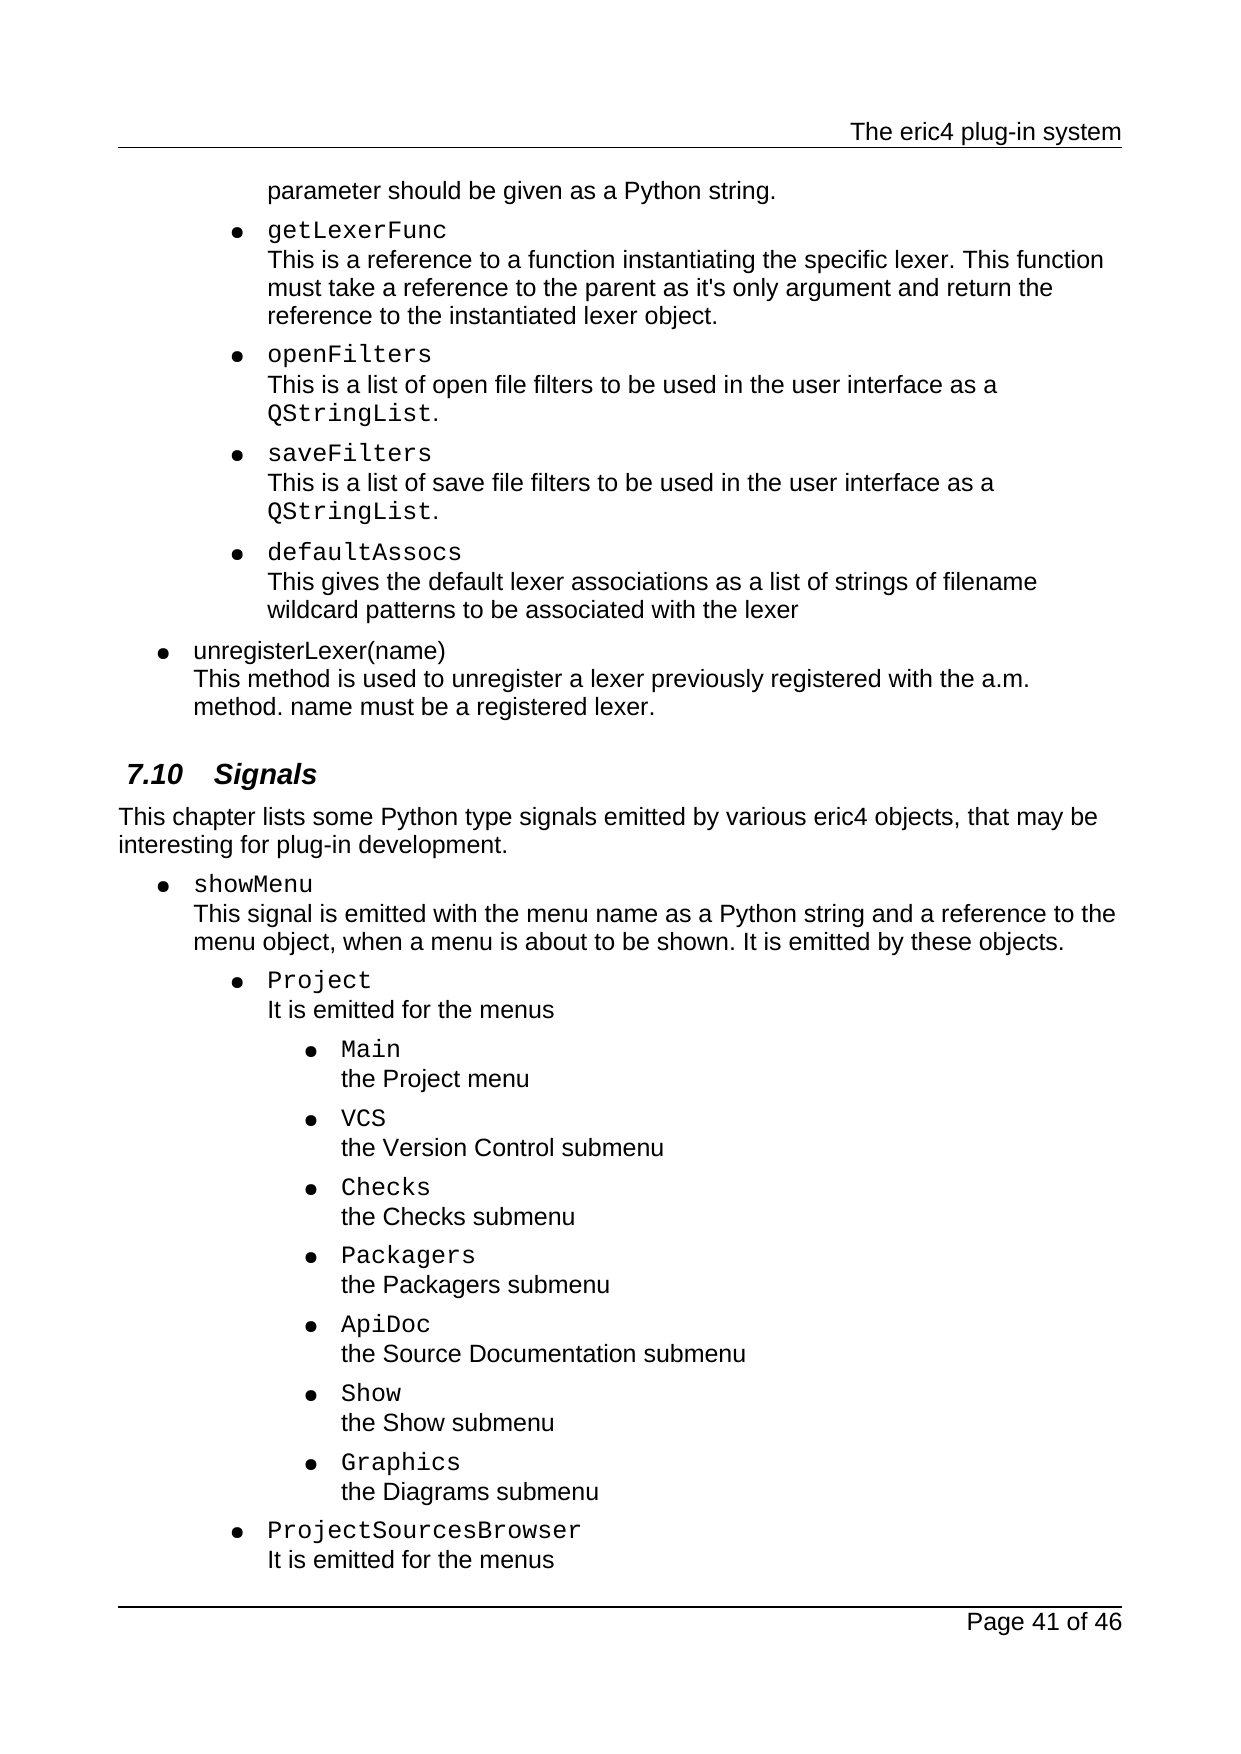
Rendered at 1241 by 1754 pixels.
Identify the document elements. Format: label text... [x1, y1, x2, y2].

list Checks the Checks submenu [303, 1174, 1122, 1230]
list getLexerFunc This is a reference to a function instantiating the specific lexer. This function must take a reference to the parent as it's only argument and return the reference to the instantiated lexer object. [229, 217, 1122, 329]
subtitle Signals [118, 758, 1122, 790]
list Graphics the Diagrams submenu [303, 1449, 1122, 1505]
text This chapter lists some Python type signals emitted by various eric4 objects, that may be interesting for plug-in development. [118, 803, 1122, 859]
list parameter should be given as a Python string. [229, 177, 1122, 205]
list ProjectSourcesBrowser It is emitted for the menus [229, 1518, 1122, 1574]
list unregisterLexer(name) This method is used to unregister a lexer previously registered with the a.m. method. name must be a registered lexer. [156, 636, 1122, 720]
list VCS the Version Control submenu [303, 1105, 1122, 1162]
list Main the Project menu [303, 1037, 1122, 1093]
list openFilters This is a list of open file filters to be used in the user interface as a QStringList. [229, 342, 1122, 428]
list showMenu This signal is emitted with the menu name as a Python string and a reference to the menu object, when a menu is about to be shown. It is emitted by these objects. [156, 871, 1122, 955]
list saveFilters This is a list of save file filters to be used in the user interface as a QStringList. [229, 441, 1122, 527]
list defaultAssocs This gives the default lexer associations as a list of strings of filename wildcard patterns to be associated with the lexer [229, 540, 1122, 624]
list Project It is emitted for the menus [229, 968, 1122, 1024]
list ApiDoc the Source Documentation submenu [303, 1312, 1122, 1368]
list Packagers the Packagers submenu [303, 1243, 1122, 1299]
list Show the Show submenu [303, 1380, 1122, 1437]
